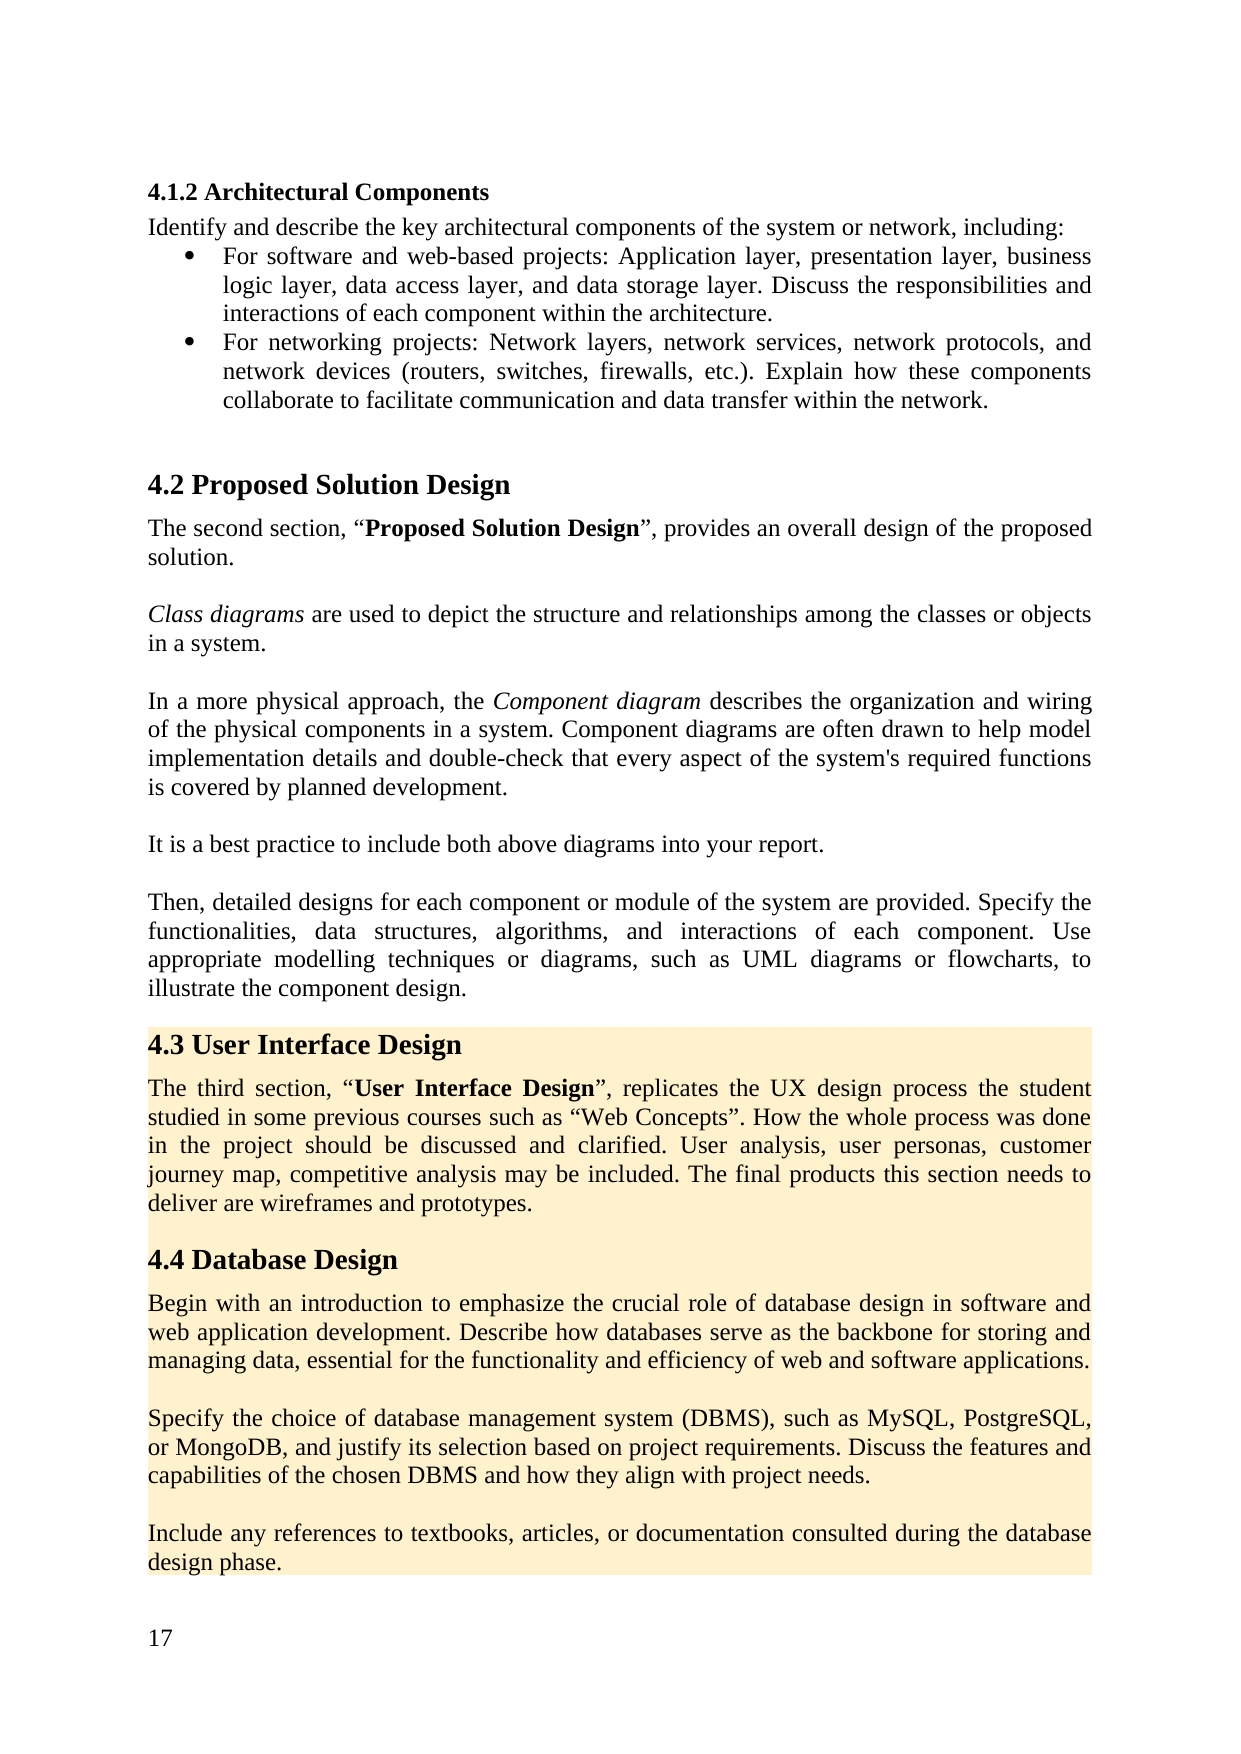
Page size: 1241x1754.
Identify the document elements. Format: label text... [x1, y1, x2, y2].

text In a more physical approach, the Component diagram describes the organization and wiring of the physical components in a system. Component diagrams are often drawn to help model implementation details and double-check that every aspect of the system's required functions is covered by planned development. [148, 686, 1092, 801]
text The second section, “Proposed Solution Design”, provides an overall design of the proposed solution. [148, 513, 1092, 571]
text Identify and describe the key architectural components of the system or network, including: [148, 212, 1092, 241]
subtitle 4.4 Database Design [148, 1242, 1092, 1275]
text Specify the choice of database management system (DBMS), such as MySQL, PostgreSQL, or MongoDB, and justify its selection based on project requirements. Discuss the features and capabilities of the chosen DBMS and how they align with project needs. [148, 1403, 1092, 1489]
text It is a best practice to include both above diagrams into your report. [148, 829, 1092, 858]
subtitle 4.2 Proposed Solution Design [148, 467, 1092, 501]
list For software and web-based projects: Application layer, presentation layer, business logic layer, data access layer, and data storage layer. Discuss the responsibilities and interactions of each component within the architecture. [185, 241, 1092, 327]
list For networking projects: Network layers, network services, network protocols, and network devices (routers, switches, firewalls, etc.). Explain how these components collaborate to facilitate communication and data transfer within the network. [185, 327, 1092, 413]
subtitle 4.1.2 Architectural Components [148, 177, 1092, 206]
subtitle 4.3 User Interface Design [148, 1027, 1092, 1061]
text Begin with an introduction to emphasize the crucial role of database design in software and web application development. Describe how databases serve as the backbone for storing and managing data, essential for the functionality and efficiency of web and software applications. [148, 1288, 1092, 1374]
text The third section, “User Interface Design”, replicates the UX design process the student studied in some previous courses such as “Web Concepts”. How the whole process was done in the project should be discussed and clarified. User analysis, user personas, customer journey map, competitive analysis may be included. The final products this section needs to deliver are wireframes and prototypes. [148, 1073, 1092, 1217]
text Class diagrams are used to depict the structure and relationships among the classes or objects in a system. [148, 599, 1092, 657]
text Include any references to textbooks, articles, or documentation consulted during the database design phase. [148, 1518, 1092, 1575]
text Then, detailed designs for each component or module of the system are provided. Specify the functionalities, data structures, algorithms, and interactions of each component. Use appropriate modelling techniques or diagrams, such as UML diagrams or flowcharts, to illustrate the component design. [148, 887, 1092, 1002]
